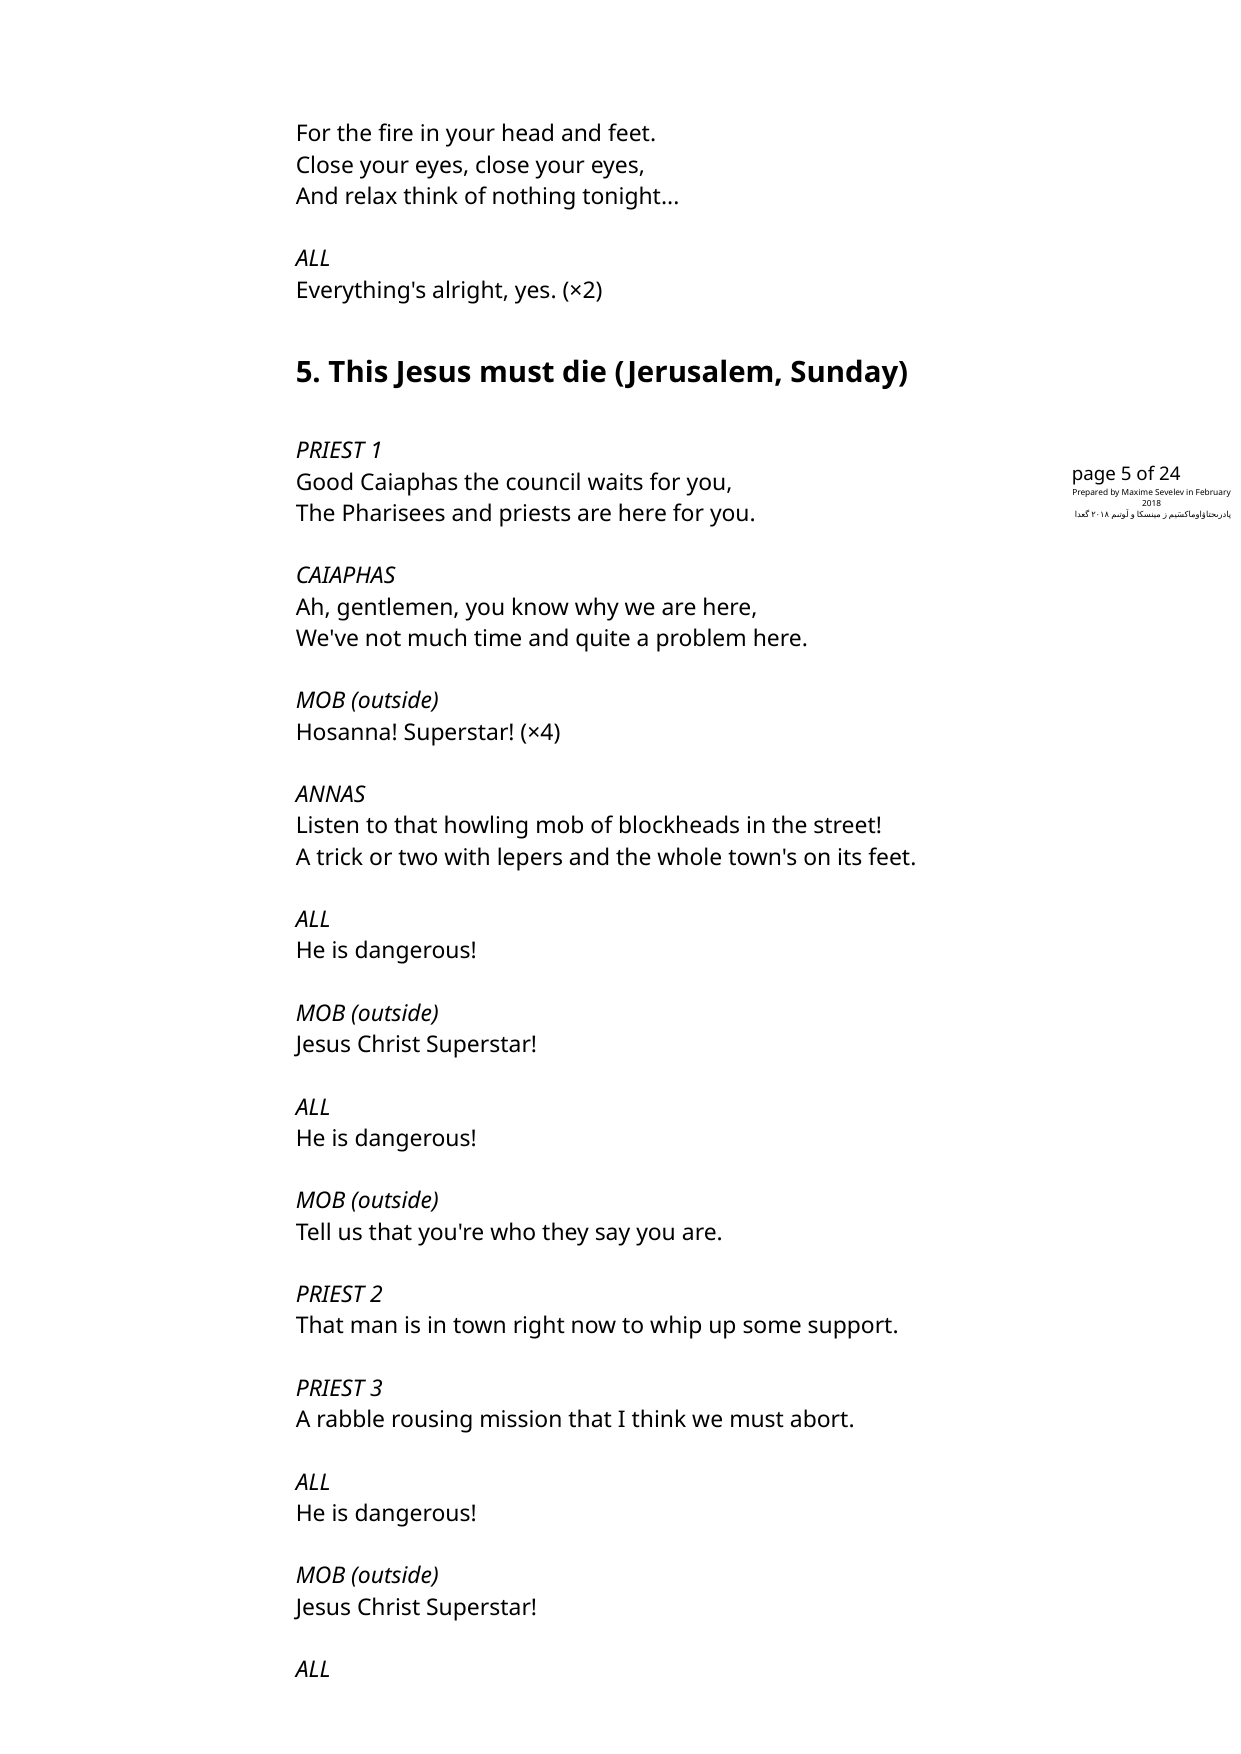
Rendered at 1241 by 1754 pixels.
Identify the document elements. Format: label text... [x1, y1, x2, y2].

text ALL [296, 903, 961, 934]
text He is dangerous! [296, 1497, 961, 1528]
text Close your eyes, close your eyes, [296, 148, 961, 180]
text CAIAPHAS [296, 559, 961, 591]
text ANNAS [296, 778, 961, 809]
text ALL [296, 1091, 961, 1122]
text Hosanna! Superstar! (×4) [296, 716, 961, 747]
text ALL [296, 242, 961, 273]
text Listen to that howling mob of blockheads in the street! [296, 809, 961, 841]
text The Pharisees and priests are here for you. [296, 497, 961, 528]
text Everything's alright, yes. (×2) [296, 273, 961, 305]
text PRIEST 3 [296, 1372, 961, 1403]
text He is dangerous! [296, 1122, 961, 1153]
text A trick or two with lepers and the whole town's on its feet. [296, 841, 961, 872]
text We've not much time and quite a problem here. [296, 622, 961, 653]
text Tell us that you're who they say you are. [296, 1216, 961, 1247]
text PRIEST 2 [296, 1278, 961, 1309]
text He is dangerous! [296, 934, 961, 966]
text MOB (outside) [296, 1559, 961, 1591]
text That man is in town right now to whip up some support. [296, 1309, 961, 1341]
text Jesus Christ Superstar! [296, 1028, 961, 1059]
text MOB (outside) [296, 1184, 961, 1216]
subtitle 5. This Jesus must die (Jerusalem, Sunday) [296, 351, 961, 391]
text ALL [296, 1466, 961, 1497]
text Good Caiaphas the council waits for you, [296, 466, 961, 497]
text For the fire in your head and feet. [296, 117, 961, 148]
text PRIEST 1 [296, 434, 961, 466]
text MOB (outside) [296, 997, 961, 1028]
text Ah, gentlemen, you know why we are here, [296, 591, 961, 622]
text ALL [296, 1653, 961, 1684]
text A rabble rousing mission that I think we must abort. [296, 1403, 961, 1434]
text MOB (outside) [296, 684, 961, 716]
text Jesus Christ Superstar! [296, 1591, 961, 1622]
text And relax think of nothing tonight... [296, 180, 961, 211]
